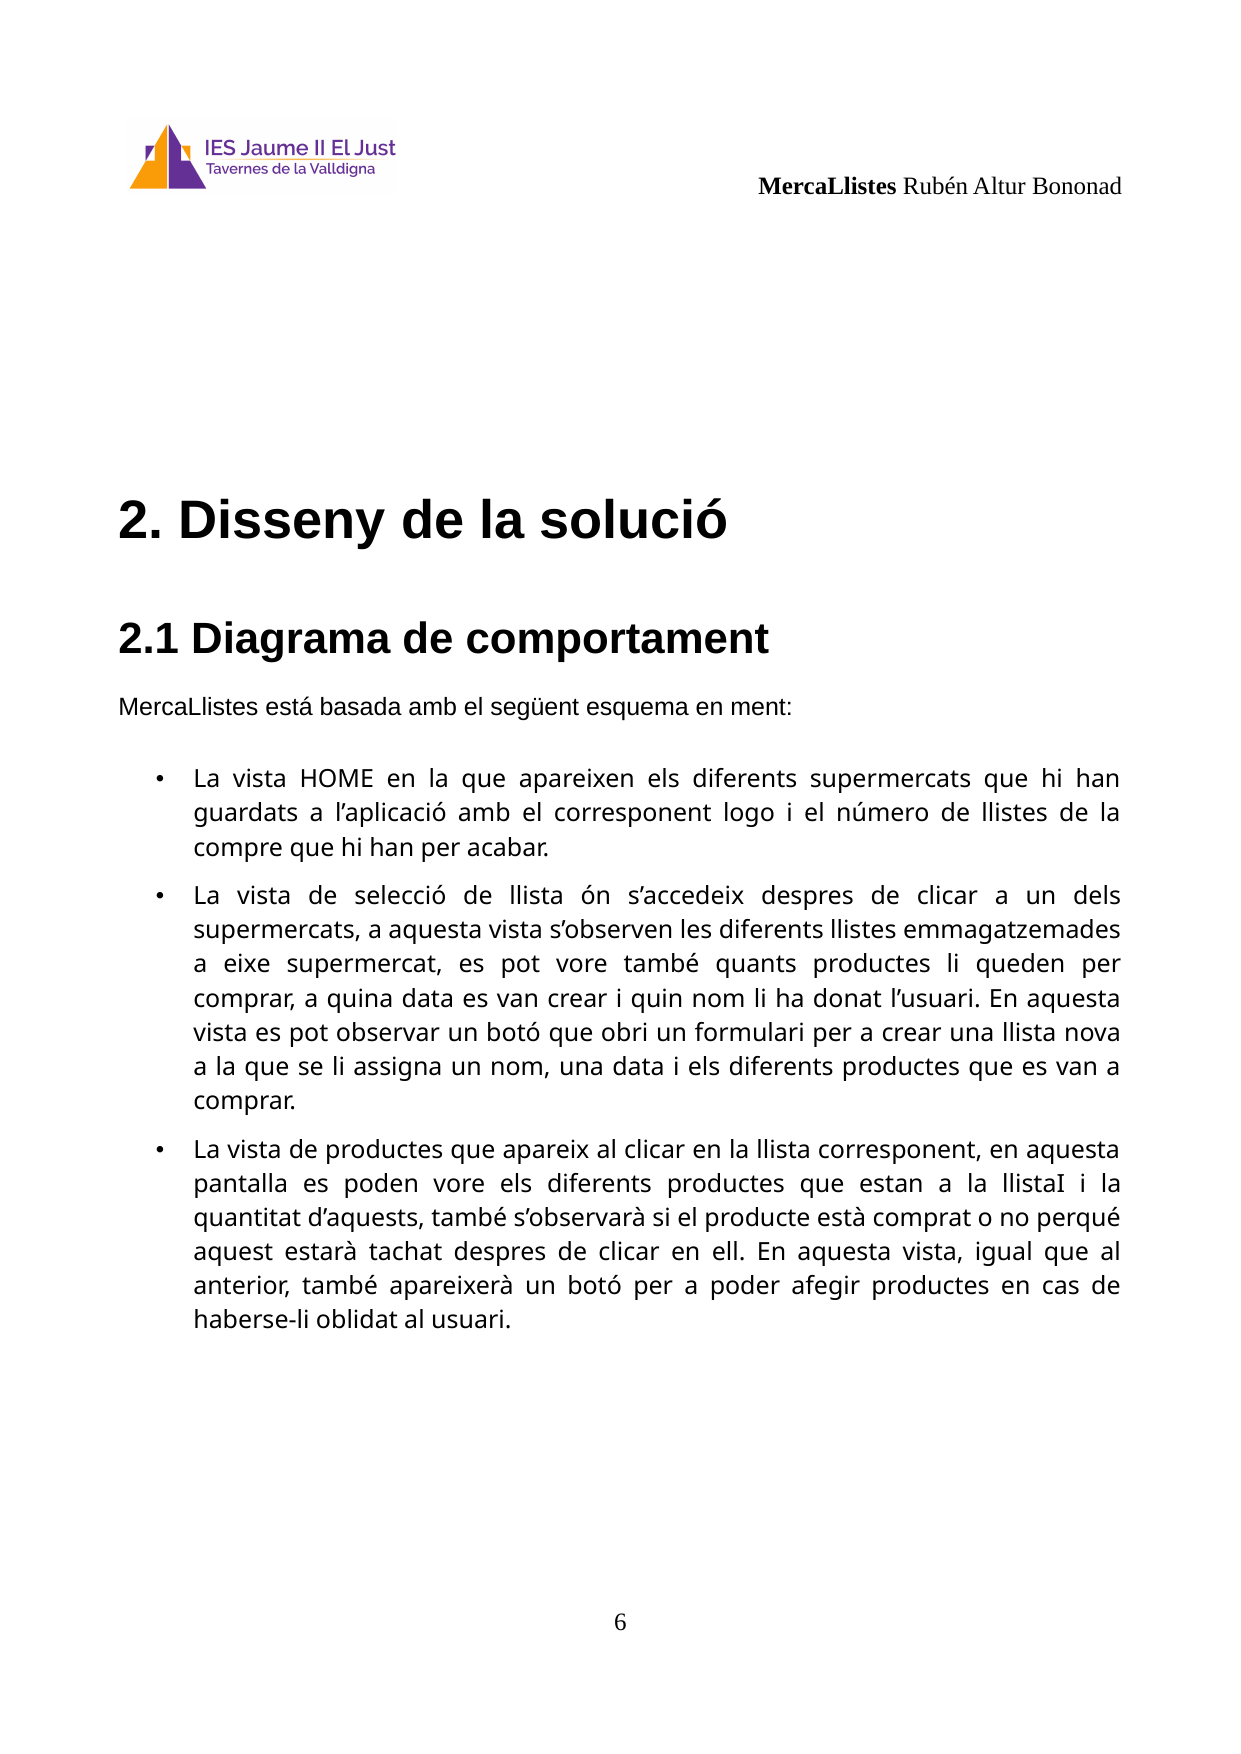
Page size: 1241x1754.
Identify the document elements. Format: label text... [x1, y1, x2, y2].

text 2. Disseny de la solució [118, 488, 1122, 550]
list La vista de selecció de llista ón s’accedeix despres de clicar a un dels supermercats, a aquesta vista s’observen les diferents llistes emmagatzemades a eixe supermercat, es pot vore també quants productes li queden per comprar, a quina data es van crear i quin nom li ha donat l’usuari. En aquesta vista es pot observar un botó que obri un formulari per a crear una llista nova a la que se li assigna un nom, una data i els diferents productes que es van a comprar. [156, 878, 1122, 1116]
picture [126, 118, 396, 195]
list La vista HOME en la que apareixen els diferents supermercats que hi han guardats a l’aplicació amb el corresponent logo i el número de llistes de la compre que hi han per acabar. [156, 761, 1122, 863]
list La vista de productes que apareix al clicar en la llista corresponent, en aquesta pantalla es poden vore els diferents productes que estan a la llistaI i la quantitat d’aquests, també s’observarà si el producte està comprat o no perqué aquest estarà tachat despres de clicar en ell. En aquesta vista, igual que al anterior, també apareixerà un botó per a poder afegir productes en cas de haberse-li oblidat al usuari. [156, 1131, 1122, 1336]
text MercaLlistes está basada amb el següent esquema en ment: [118, 692, 1122, 721]
text 2.1 Diagrama de comportament [118, 613, 1122, 663]
